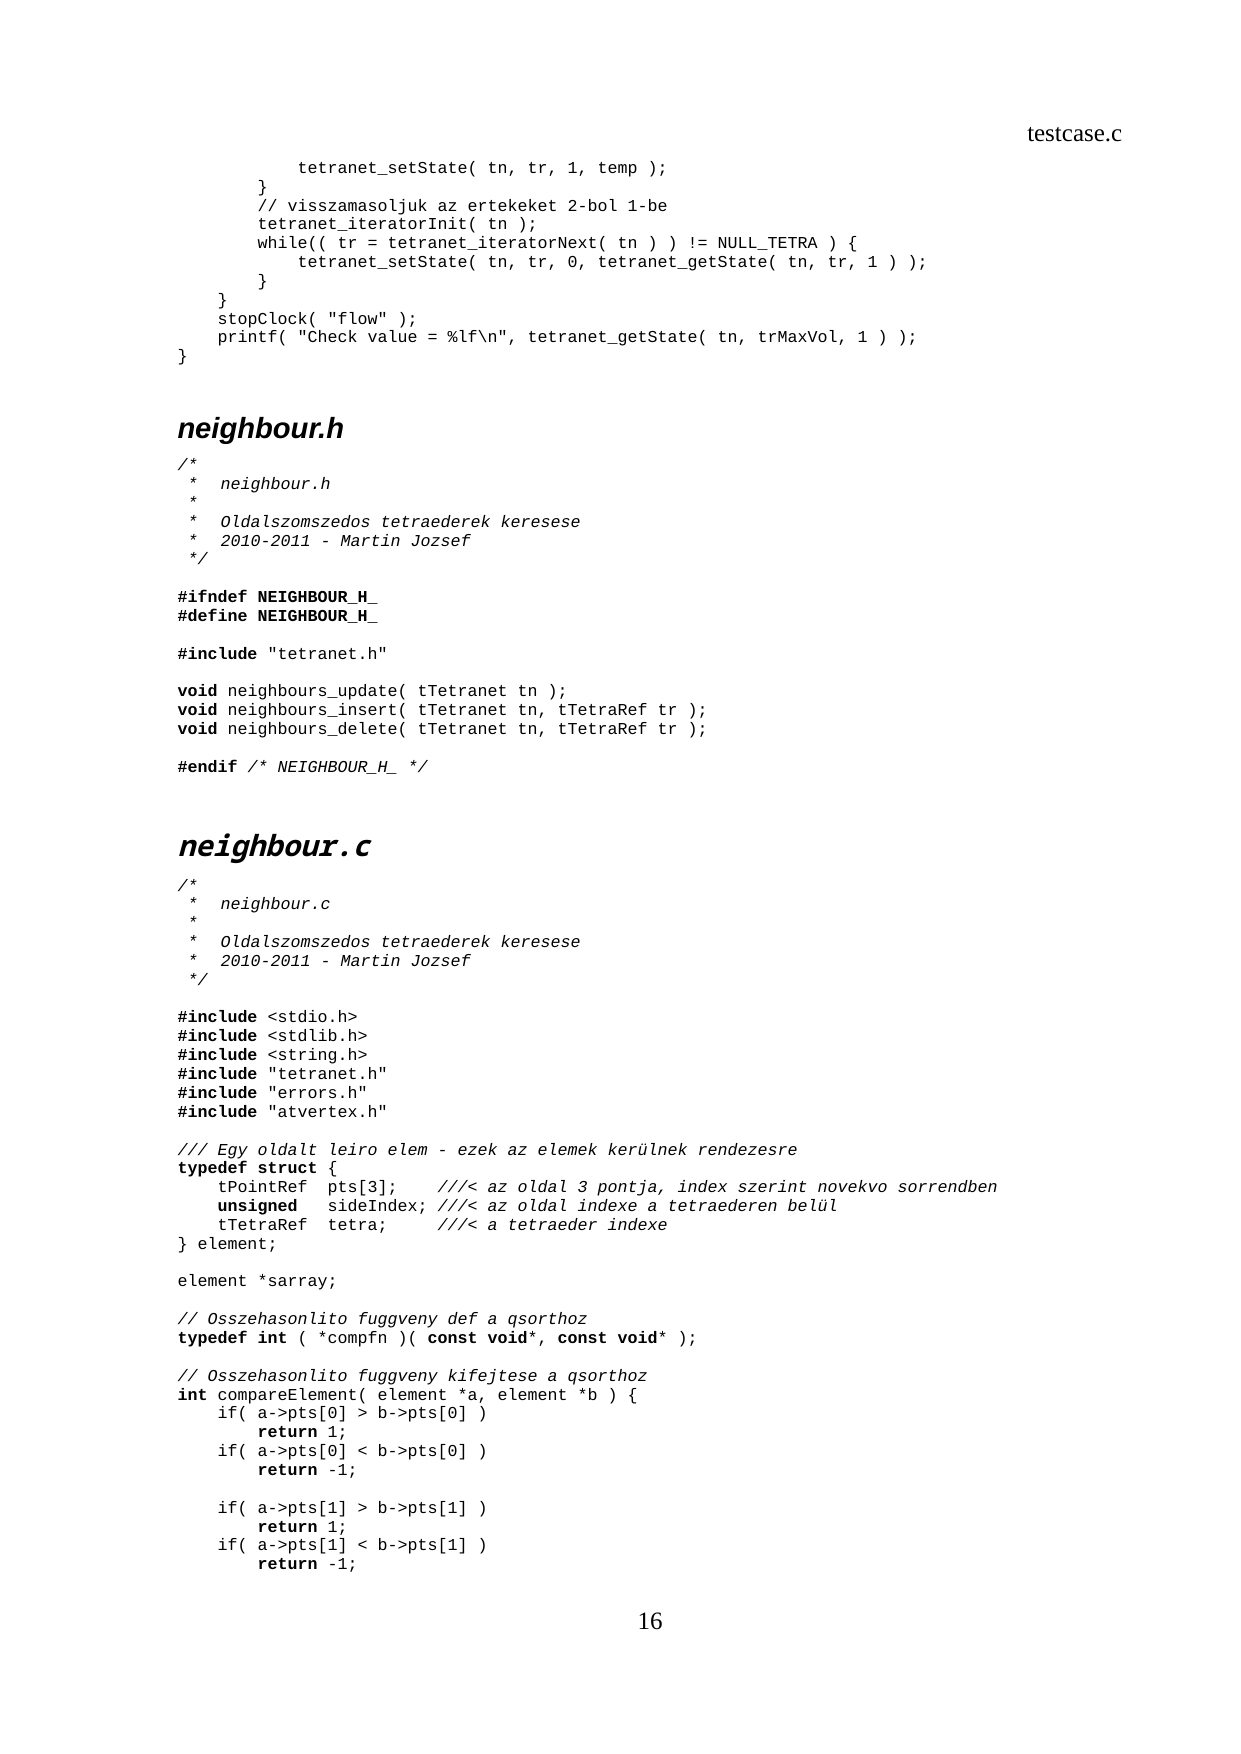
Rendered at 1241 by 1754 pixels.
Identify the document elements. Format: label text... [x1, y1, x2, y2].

text tetranet_setState( tn, tr, 1, temp ); } // visszamasoljuk az ertekeket 2-bol 1-be tetranet_iteratorInit( tn ); while(( tr = tetranet_iteratorNext( tn ) ) != NULL_TETRA ) { tetranet_setState( tn, tr, 0, tetranet_getState( tn, tr, 1 ) ); } } stopClock( "flow" ); printf( "Check value = %lf\n", tetranet_getState( tn, trMaxVol, 1 ) ); } [177, 159, 1122, 386]
subtitle neighbour.h [177, 411, 1122, 444]
text /* * neighbour.c * * Oldalszomszedos tetraederek keresese * 2010-2011 - Martin Jozsef */ #include <stdio.h> #include <stdlib.h> #include <string.h> #include "tetranet.h" #include "errors.h" #include "atvertex.h" /// Egy oldalt leiro elem - ezek az elemek kerülnek rendezesre typedef struct { tPointRef pts[3]; ///< az oldal 3 pontja, index szerint novekvo sorrendben unsigned sideIndex; ///< az oldal indexe a tetraederen belül tTetraRef tetra; ///< a tetraeder indexe } element; element *sarray; // Osszehasonlito fuggveny def a qsorthoz typedef int ( *compfn )( const void*, const void* ); // Osszehasonlito fuggveny kifejtese a qsorthoz int compareElement( element *a, element *b ) { if( a->pts[0] > b->pts[0] ) return 1; if( a->pts[0] < b->pts[0] ) return -1; if( a->pts[1] > b->pts[1] ) return 1; if( a->pts[1] < b->pts[1] ) return -1; [177, 877, 1122, 1593]
text /* * neighbour.h * * Oldalszomszedos tetraederek keresese * 2010-2011 - Martin Jozsef */ #ifndef NEIGHBOUR_H_ #define NEIGHBOUR_H_ #include "tetranet.h" void neighbours_update( tTetranet tn ); void neighbours_insert( tTetranet tn, tTetraRef tr ); void neighbours_delete( tTetranet tn, tTetraRef tr ); #endif /* NEIGHBOUR_H_ */ [177, 457, 1122, 777]
subtitle neighbour.c [177, 825, 1122, 864]
